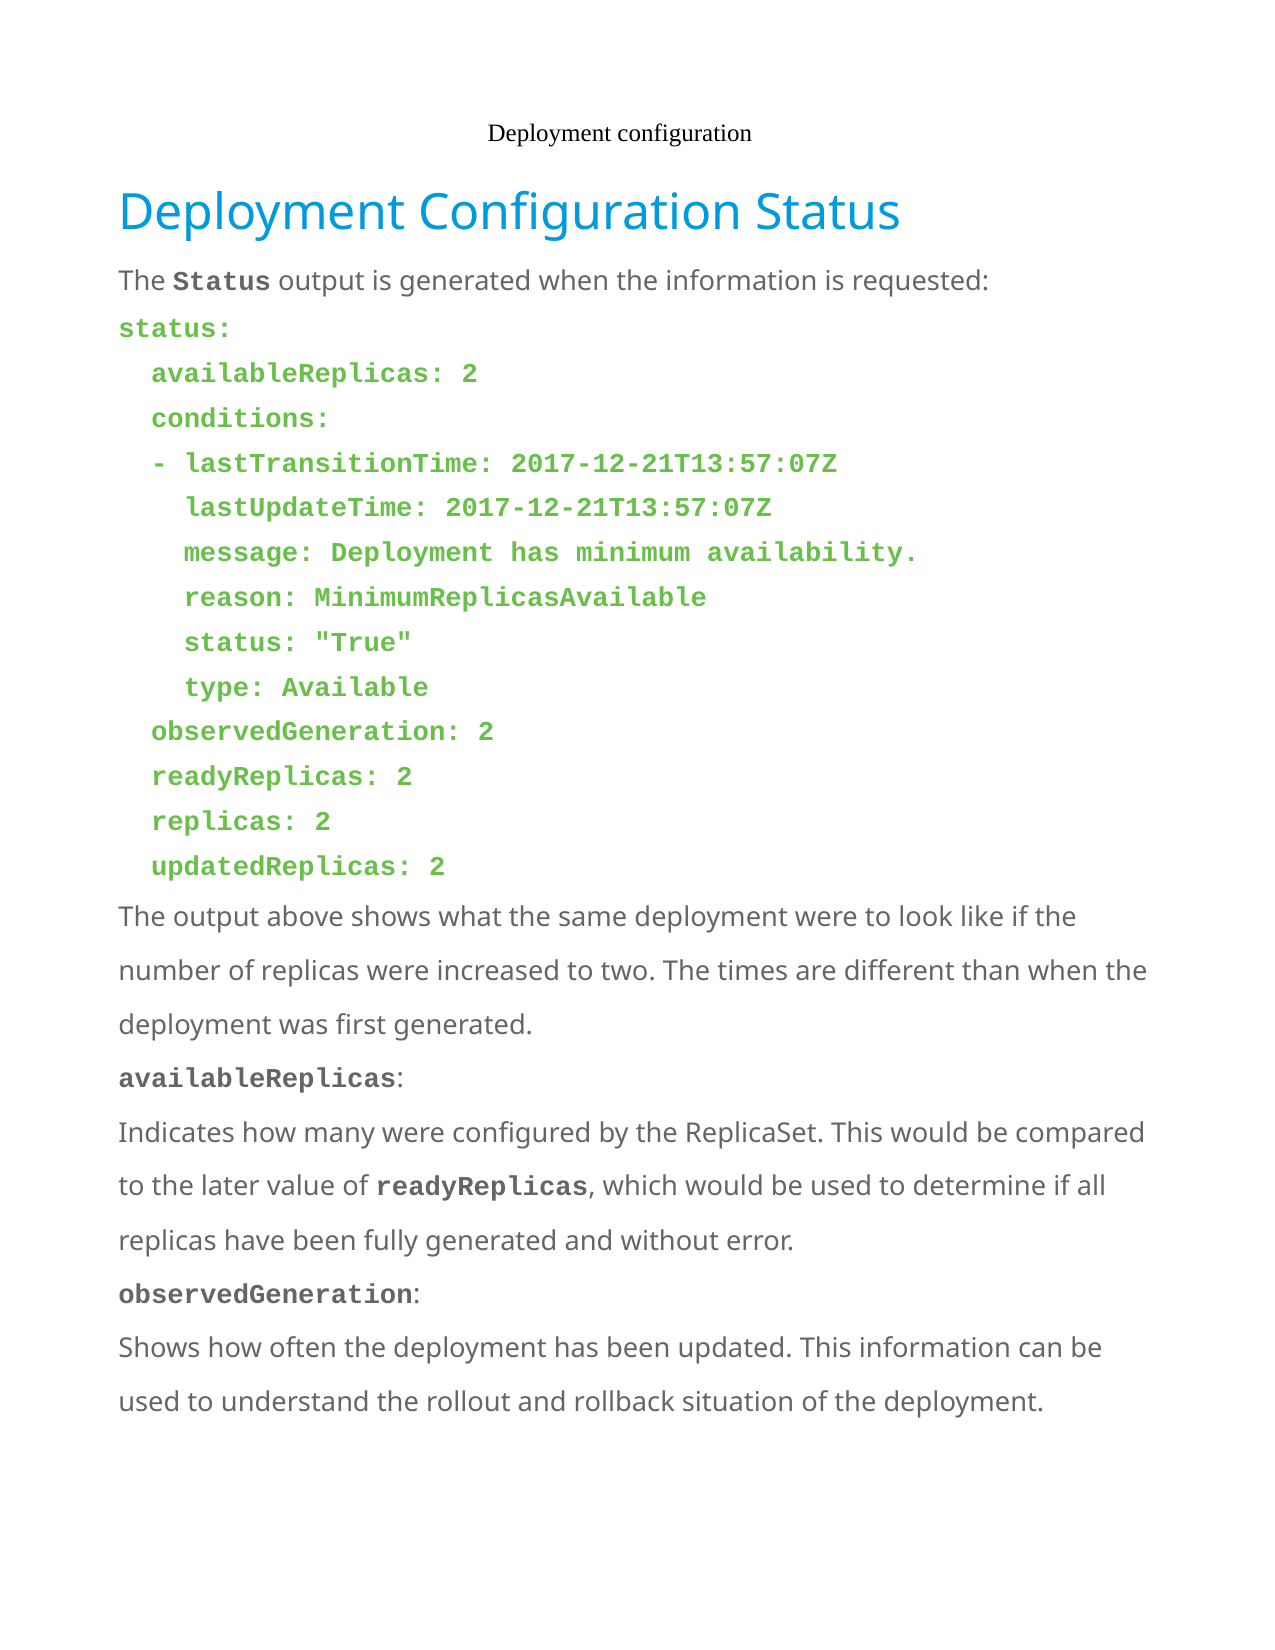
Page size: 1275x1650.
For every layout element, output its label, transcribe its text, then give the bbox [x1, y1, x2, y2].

subtitle Deployment Configuration Status [118, 176, 1157, 244]
text availableReplicas: Indicates how many were configured by the ReplicaSet. This would be compared to the later value of readyReplicas, which would be used to determine if all replicas have been fully generated and without error. [118, 1059, 1157, 1258]
text Deployment configuration [118, 118, 1157, 147]
text The output above shows what the same deployment were to look like if the number of replicas were increased to two. The times are different than when the deployment was first generated. [118, 897, 1157, 1042]
text The Status output is generated when the information is requested: [118, 261, 1157, 298]
text status: availableReplicas: 2 conditions: - lastTransitionTime: 2017-12-21T13:57:07Z lastUpdateTime: 2017-12-21T13:57:07Z message: Deployment has minimum availability. reason: MinimumReplicasAvailable status: "True" type: Available observedGeneration: 2 readyReplicas: 2 replicas: 2 updatedReplicas: 2 [118, 315, 1157, 883]
text observedGeneration: Shows how often the deployment has been updated. This information can be used to understand the rollout and rollback situation of the deployment. [118, 1274, 1157, 1420]
